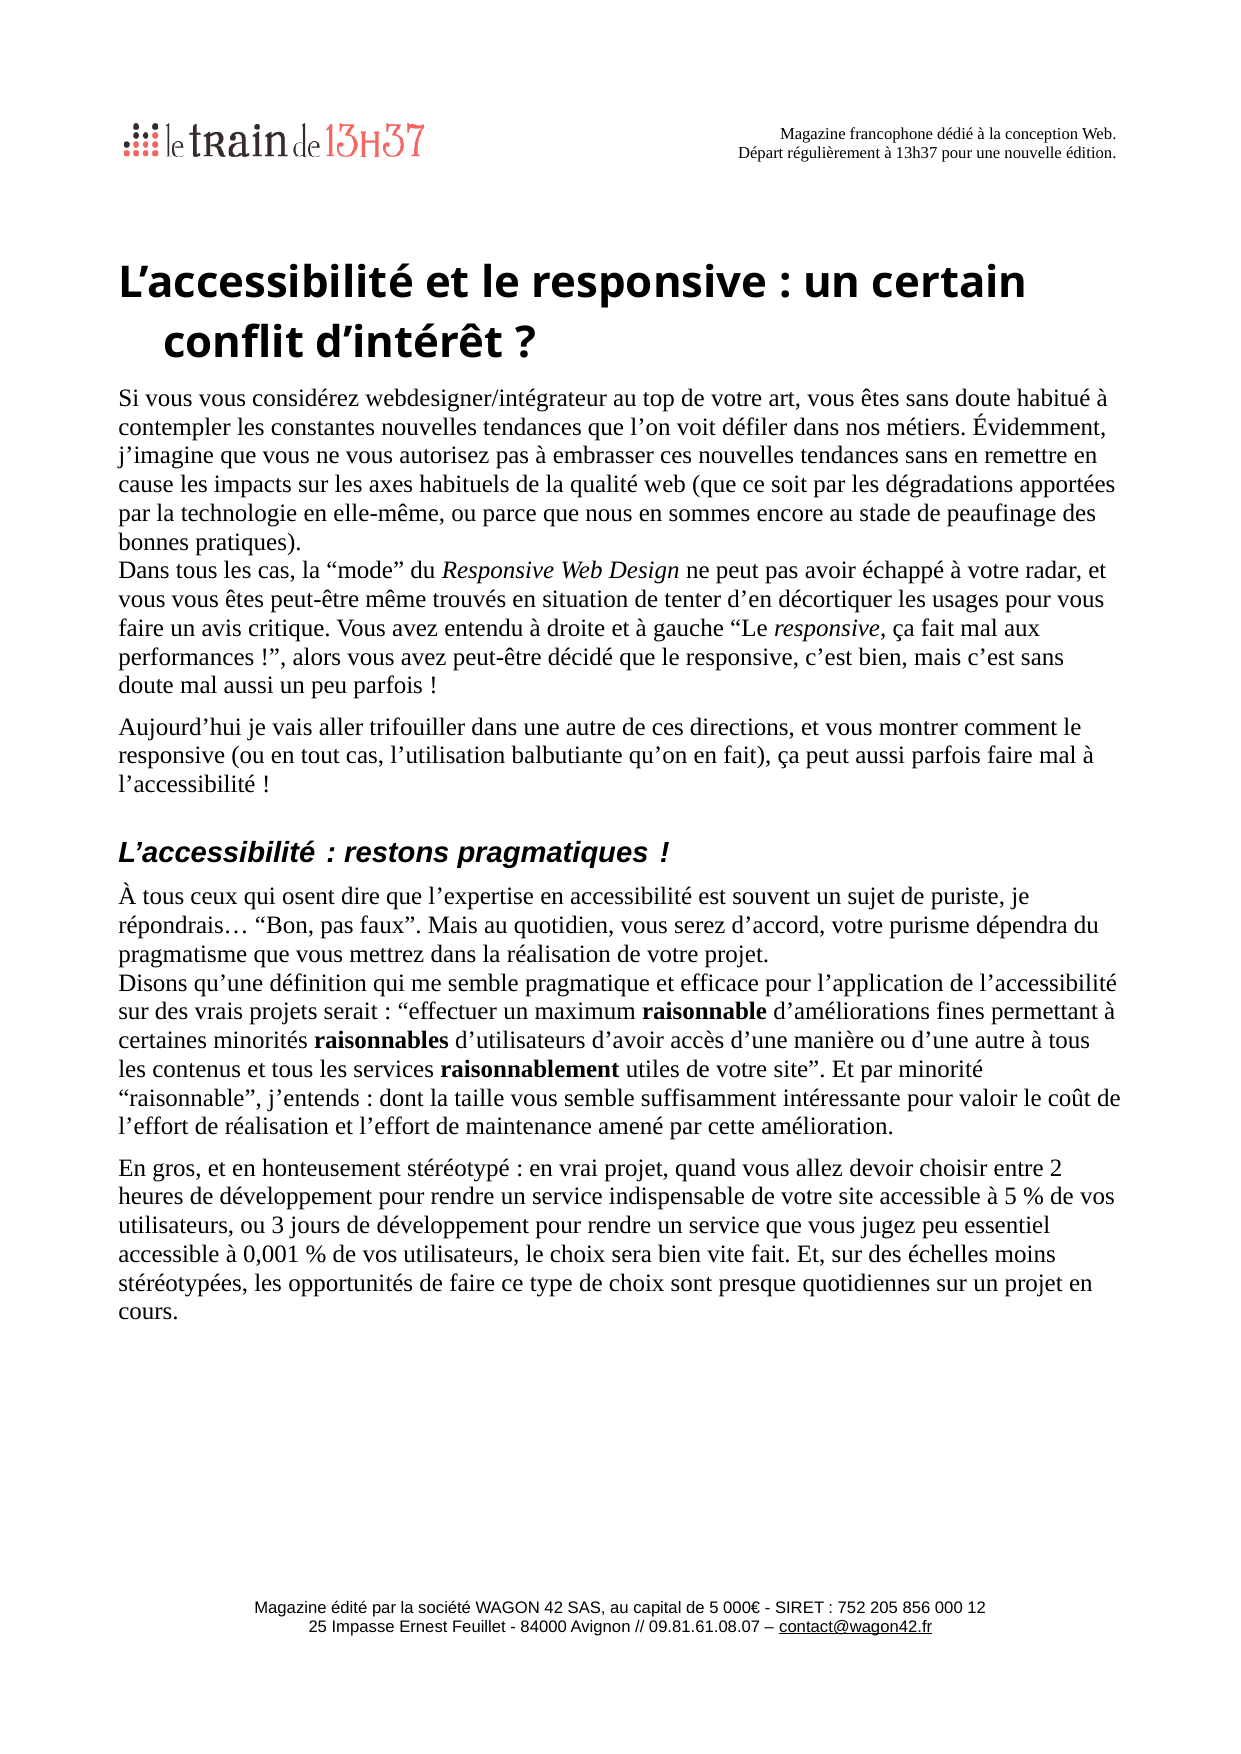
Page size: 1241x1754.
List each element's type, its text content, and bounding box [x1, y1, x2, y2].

subtitle L’accessibilité : restons pragmatiques ! [118, 835, 1122, 869]
text Dans tous les cas, la “mode” du Responsive Web Design ne peut pas avoir échappé à votre radar, et vous vous êtes peut-être même trouvés en situation de tenter d’en décortiquer les usages pour vous faire un avis critique. Vous avez entendu à droite et à gauche “Le responsive, ça fait mal aux performances !”, alors vous avez peut-être décidé que le responsive, c’est bien, mais c’est sans doute mal aussi un peu parfois ! [118, 555, 1122, 699]
subtitle L’accessibilité et le responsive : un certain conflit d’intérêt ? [118, 251, 1122, 370]
text Disons qu’une définition qui me semble pragmatique et efficace pour l’application de l’accessibilité sur des vrais projets serait : “effectuer un maximum raisonnable d’améliorations fines permettant à certaines minorités raisonnables d’utilisateurs d’avoir accès d’une manière ou d’une autre à tous les contenus et tous les services raisonnablement utiles de votre site”. Et par minorité “raisonnable”, j’entends : dont la taille vous semble suffisamment intéressante pour valoir le coût de l’effort de réalisation et l’effort de maintenance amené par cette amélioration. [118, 968, 1122, 1140]
text À tous ceux qui osent dire que l’expertise en accessibilité est souvent un sujet de puriste, je répondrais… “Bon, pas faux”. Mais au quotidien, vous serez d’accord, votre purisme dépendra du pragmatisme que vous mettrez dans la réalisation de votre projet. [118, 881, 1122, 968]
text En gros, et en honteusement stéréotypé : en vrai projet, quand vous allez devoir choisir entre 2 heures de développement pour rendre un service indispensable de votre site accessible à 5 % de vos utilisateurs, ou 3 jours de développement pour rendre un service que vous jugez peu essentiel accessible à 0,001 % de vos utilisateurs, le choix sera bien vite fait. Et, sur des échelles moins stéréotypées, les opportunités de faire ce type de choix sont presque quotidiennes sur un projet en cours. [118, 1153, 1122, 1325]
text Si vous vous considérez webdesigner/intégrateur au top de votre art, vous êtes sans doute habitué à contempler les constantes nouvelles tendances que l’on voit défiler dans nos métiers. Évidemment, j’imagine que vous ne vous autorisez pas à embrasser ces nouvelles tendances sans en remettre en cause les impacts sur les axes habituels de la qualité web (que ce soit par les dégradations apportées par la technologie en elle-même, ou parce que nous en sommes encore au stade de peaufinage des bonnes pratiques). [118, 383, 1122, 555]
text Aujourd’hui je vais aller trifouiller dans une autre de ces directions, et vous montrer comment le responsive (ou en tout cas, l’utilisation balbutiante qu’on en fait), ça peut aussi parfois faire mal à l’accessibilité ! [118, 712, 1122, 798]
picture [123, 123, 425, 157]
